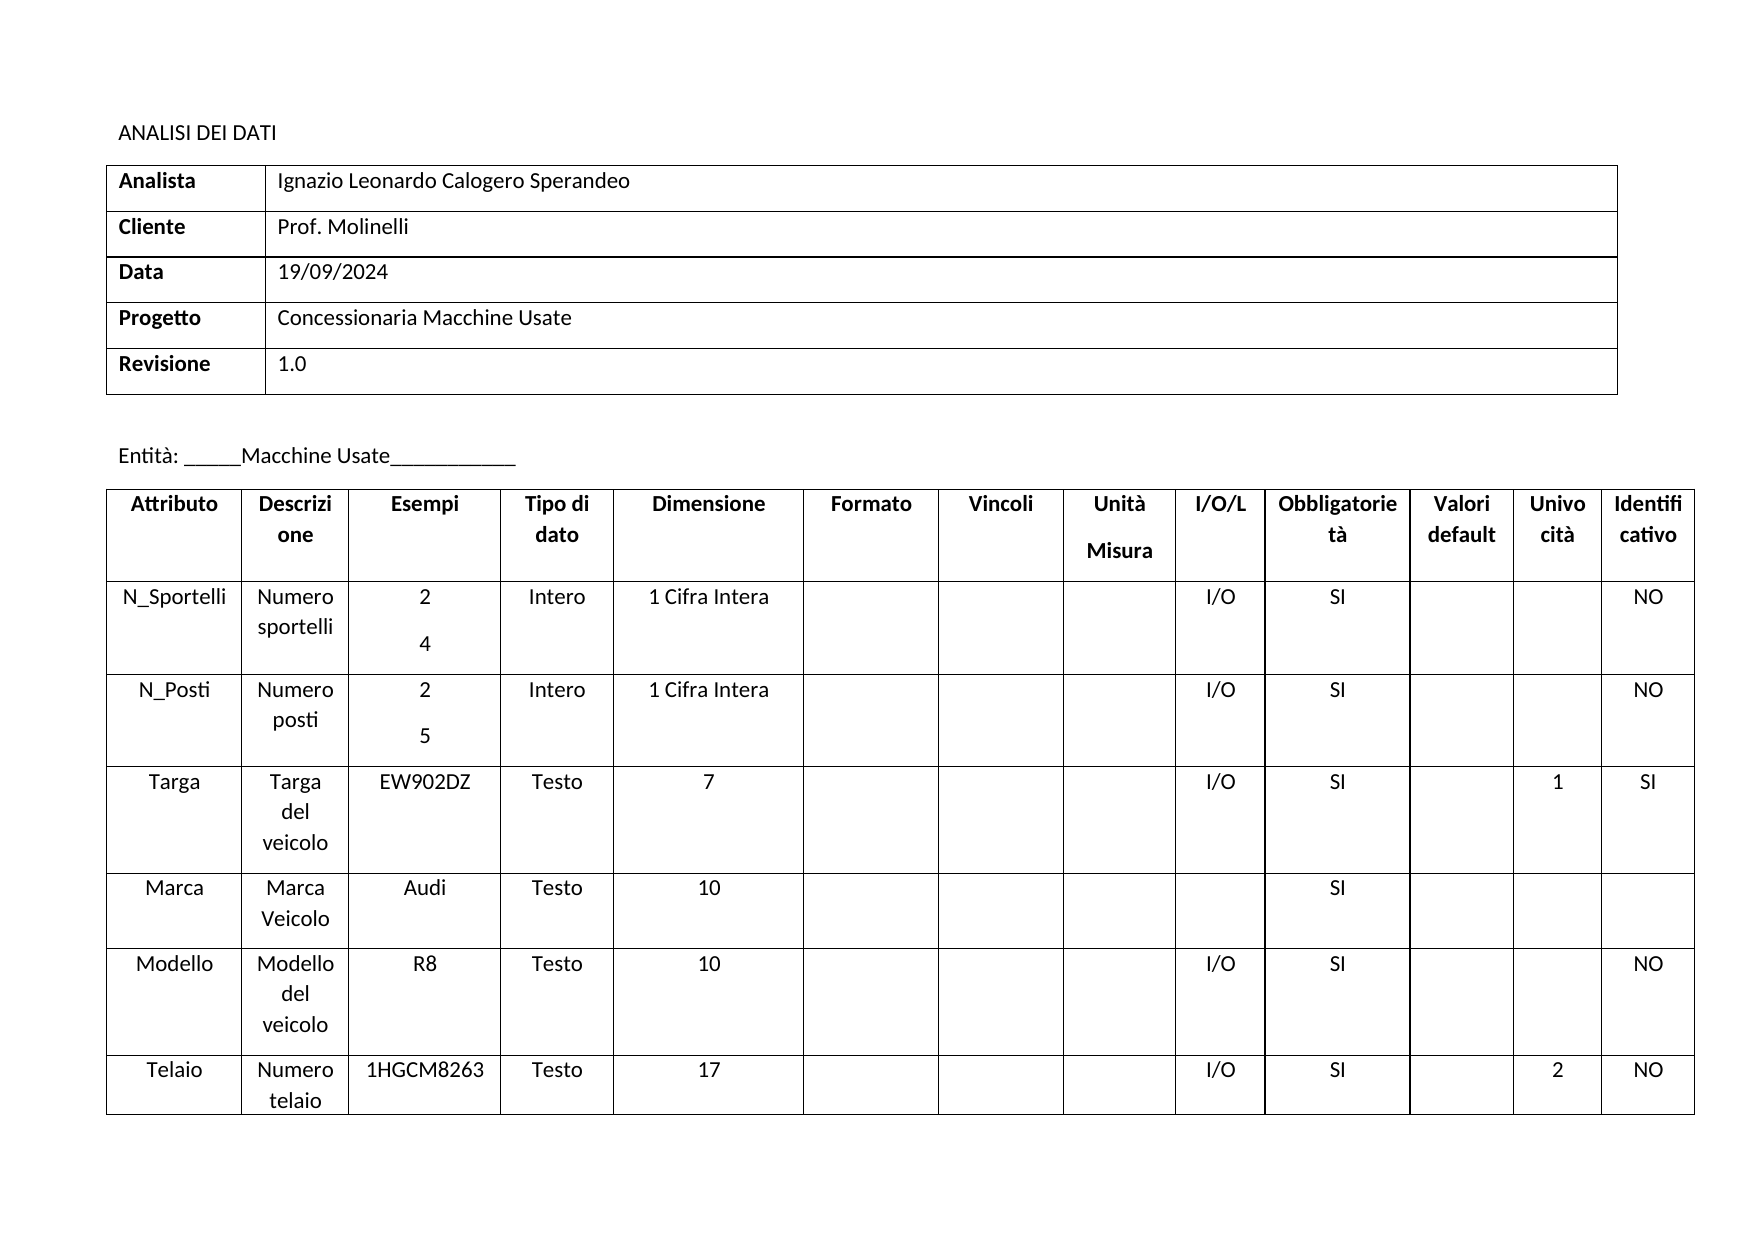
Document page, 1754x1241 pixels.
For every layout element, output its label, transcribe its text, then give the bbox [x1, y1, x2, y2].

table_cell NO [1602, 582, 1694, 674]
table_cell Numero posti [242, 675, 348, 766]
table_cell [1176, 874, 1264, 948]
table_cell [939, 874, 1063, 948]
table_cell I/O [1176, 582, 1264, 674]
table_cell [1514, 949, 1601, 1054]
table_cell Audi [349, 874, 500, 948]
table_header Attributo [107, 490, 241, 581]
table_cell 1HGCM8263 [349, 1056, 500, 1114]
table_cell Numero telaio [242, 1056, 348, 1114]
table_cell [1411, 949, 1513, 1054]
table_cell [804, 675, 938, 766]
table_cell SI [1266, 874, 1409, 948]
table_header I/O/L [1176, 490, 1264, 581]
table_cell [1064, 675, 1175, 766]
table_cell 2 5 [349, 675, 500, 766]
table_cell Cliente [107, 212, 265, 256]
table_cell Concessionaria Macchine Usate [266, 303, 1617, 348]
table_cell [939, 1056, 1063, 1114]
table_cell Progetto [107, 303, 265, 348]
table_cell Testo [501, 874, 613, 948]
table_cell Revisione [107, 349, 265, 394]
table_cell Testo [501, 767, 613, 872]
table_cell SI [1266, 1056, 1409, 1114]
table_cell 1 Cifra Intera [614, 675, 803, 766]
table_cell I/O [1176, 767, 1264, 872]
table_header Descrizione [242, 490, 348, 581]
table_cell [939, 582, 1063, 674]
table_cell [1064, 1056, 1175, 1114]
table_cell SI [1266, 675, 1409, 766]
table_cell [1411, 1056, 1513, 1114]
table_header Analista [107, 166, 265, 211]
table_cell [939, 675, 1063, 766]
table_cell Testo [501, 1056, 613, 1114]
table_cell N_Sportelli [107, 582, 241, 674]
table_cell Data [107, 258, 265, 302]
table_cell 1 Cifra Intera [614, 582, 803, 674]
table_cell [1064, 767, 1175, 872]
table_cell [1411, 675, 1513, 766]
table_cell Testo [501, 949, 613, 1054]
table_cell [1064, 874, 1175, 948]
table_header Formato [804, 490, 938, 581]
table_header Esempi [349, 490, 500, 581]
table_cell SI [1266, 949, 1409, 1054]
table_cell Targa [107, 767, 241, 872]
table_cell [1411, 874, 1513, 948]
table_cell Marca [107, 874, 241, 948]
table_cell I/O [1176, 675, 1264, 766]
table_cell 2 4 [349, 582, 500, 674]
table_cell 10 [614, 949, 803, 1054]
table_cell [804, 1056, 938, 1114]
table_cell NO [1602, 675, 1694, 766]
table_cell Marca Veicolo [242, 874, 348, 948]
text Entità: _____Macchine Usate___________ [118, 442, 1606, 469]
table_cell [939, 767, 1063, 872]
table_header Obbligatorietà [1266, 490, 1409, 581]
table_cell Targa del veicolo [242, 767, 348, 872]
table_header Identificativo [1602, 490, 1694, 581]
table_cell SI [1602, 767, 1694, 872]
table_cell [804, 767, 938, 872]
table_cell 7 [614, 767, 803, 872]
table_cell SI [1266, 582, 1409, 674]
table_cell Modello [107, 949, 241, 1054]
table_cell [1411, 767, 1513, 872]
table_cell [1064, 582, 1175, 674]
table_cell R8 [349, 949, 500, 1054]
table_cell NO [1602, 1056, 1694, 1114]
table_header Valori default [1411, 490, 1513, 581]
table_header Dimensione [614, 490, 803, 581]
table_cell [939, 949, 1063, 1054]
table_cell 19/09/2024 [266, 258, 1617, 302]
table_cell EW902DZ [349, 767, 500, 872]
table_cell Intero [501, 675, 613, 766]
table_cell I/O [1176, 1056, 1264, 1114]
table_header Tipo di dato [501, 490, 613, 581]
table_cell [1514, 874, 1601, 948]
table_cell Numero sportelli [242, 582, 348, 674]
table_cell [1411, 582, 1513, 674]
table_cell 1.0 [266, 349, 1617, 394]
table_cell [804, 582, 938, 674]
table_cell [1514, 675, 1601, 766]
table_cell SI [1266, 767, 1409, 872]
table_cell N_Posti [107, 675, 241, 766]
table_cell [804, 874, 938, 948]
table_cell Modello del veicolo [242, 949, 348, 1054]
table_cell [1602, 874, 1694, 948]
table_header Vincoli [939, 490, 1063, 581]
table_cell [1064, 949, 1175, 1054]
table_cell NO [1602, 949, 1694, 1054]
table_cell I/O [1176, 949, 1264, 1054]
table_cell Prof. Molinelli [266, 212, 1617, 256]
table_header Univocità [1514, 490, 1601, 581]
table_header Ignazio Leonardo Calogero Sperandeo [266, 166, 1617, 211]
table_cell [1514, 582, 1601, 674]
table_cell Intero [501, 582, 613, 674]
text ANALISI DEI DATI [118, 118, 1606, 146]
table_header Unità Misura [1064, 490, 1175, 581]
table_cell 1 [1514, 767, 1601, 872]
table_cell 2 [1514, 1056, 1601, 1114]
table_cell 10 [614, 874, 803, 948]
table_cell [804, 949, 938, 1054]
table_cell Telaio [107, 1056, 241, 1114]
table_cell 17 [614, 1056, 803, 1114]
